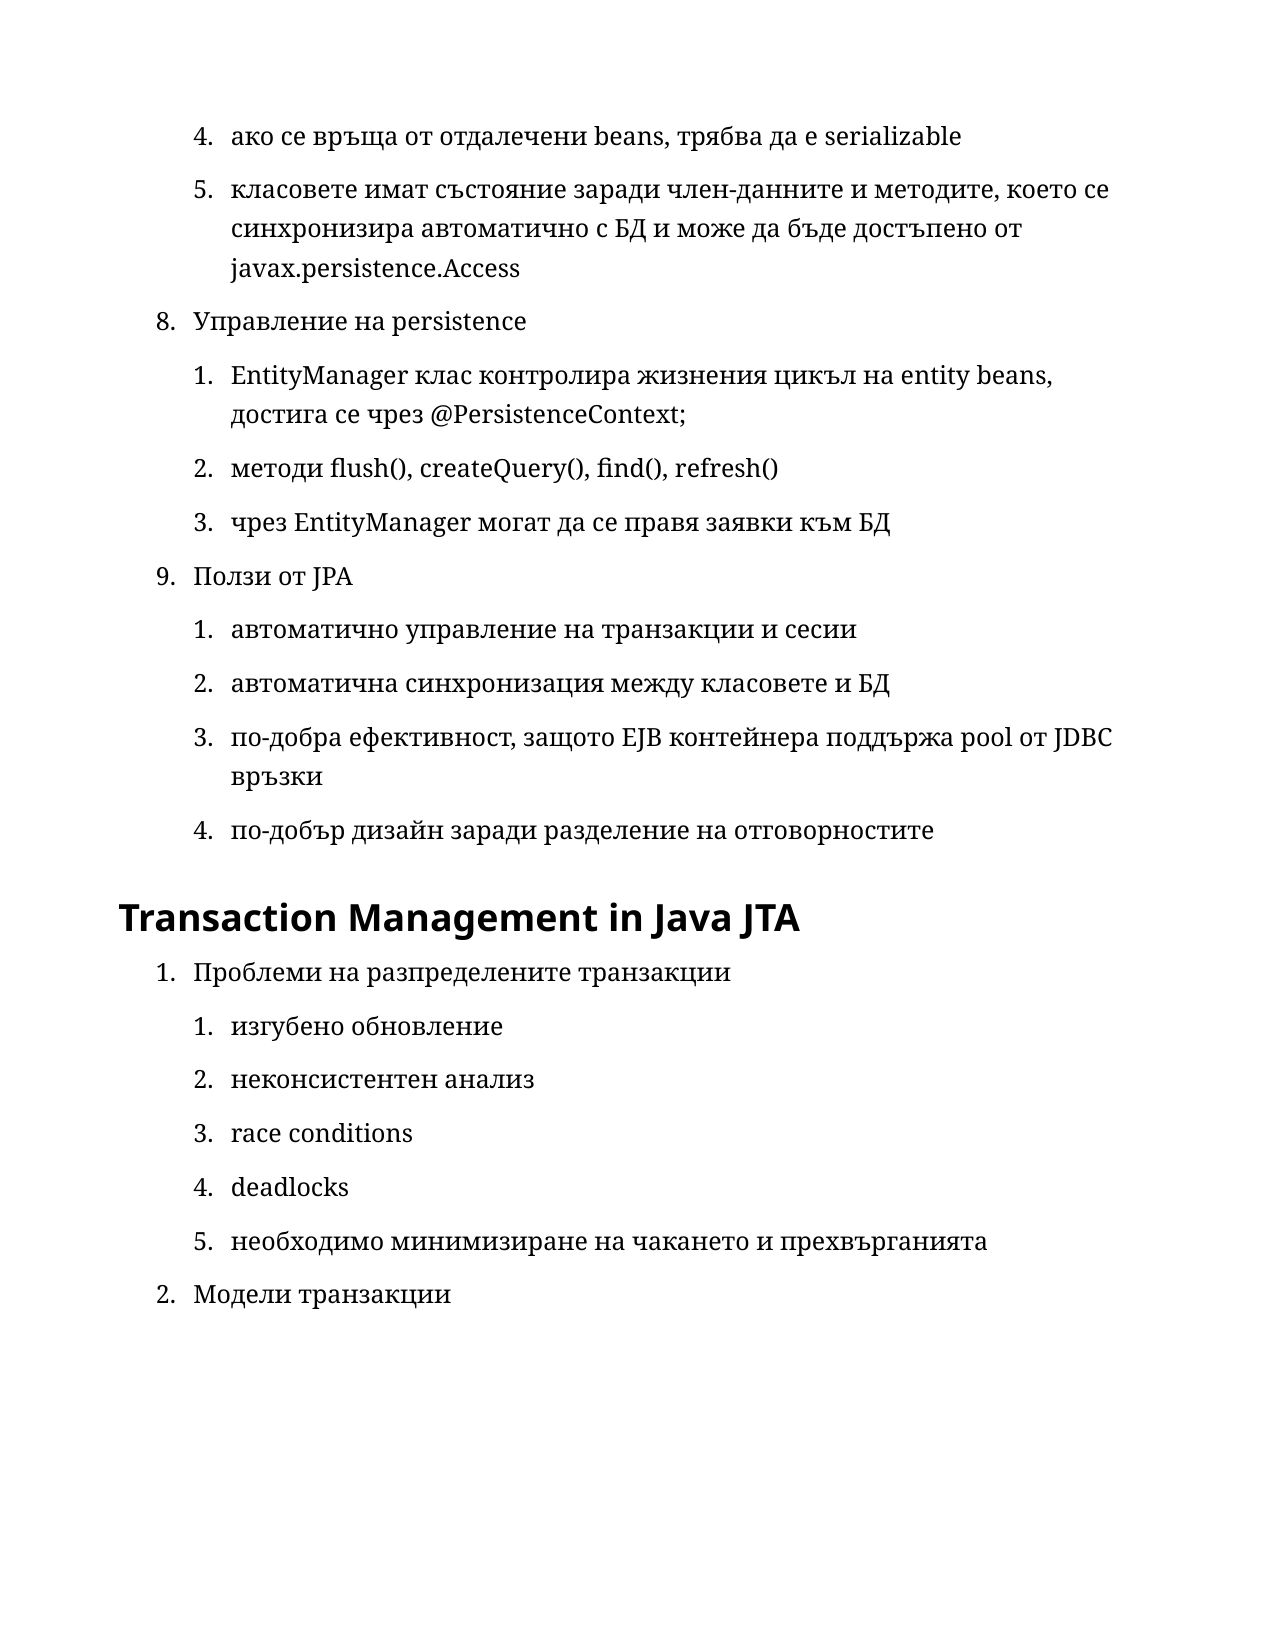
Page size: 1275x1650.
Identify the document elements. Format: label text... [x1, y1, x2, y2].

list чрез EntityManager могат да се правя заявки към БД [193, 504, 1157, 538]
list необходимо минимизиране на чакането и прехвърганията [193, 1223, 1157, 1257]
list Управление на persistence [156, 304, 1157, 338]
list по-добър дизайн заради разделение на отговорностите [193, 812, 1157, 846]
list по-добра ефективност, защото EJB контейнера поддържа pool от JDBC връзки [193, 719, 1157, 793]
list race conditions [193, 1116, 1157, 1150]
subtitle Transaction Management in Java JTA [118, 891, 1157, 942]
list Проблеми на разпределените транзакции [156, 954, 1157, 989]
list EntityManager клас контролира жизнения цикъл на entity beans, достига се чрез @PersistenceContext; [193, 358, 1157, 431]
list Ползи от JPA [156, 558, 1157, 592]
list Модели транзакции [156, 1277, 1157, 1311]
list класовете имат състояние заради член-данните и методите, което се синхронизира автоматично с БД и може да бъде достъпено от javax.persistence.Access [193, 172, 1157, 284]
list неконсистентен анализ [193, 1062, 1157, 1096]
list методи flush(), createQuery(), find(), refresh() [193, 451, 1157, 485]
list изгубено обновление [193, 1008, 1157, 1042]
list ако се връща от отдалечени beans, трябва да е serializable [193, 118, 1157, 152]
list deadlocks [193, 1169, 1157, 1204]
list автоматична синхронизация между класовете и БД [193, 666, 1157, 700]
list автоматично управление на транзакции и сесии [193, 612, 1157, 646]
